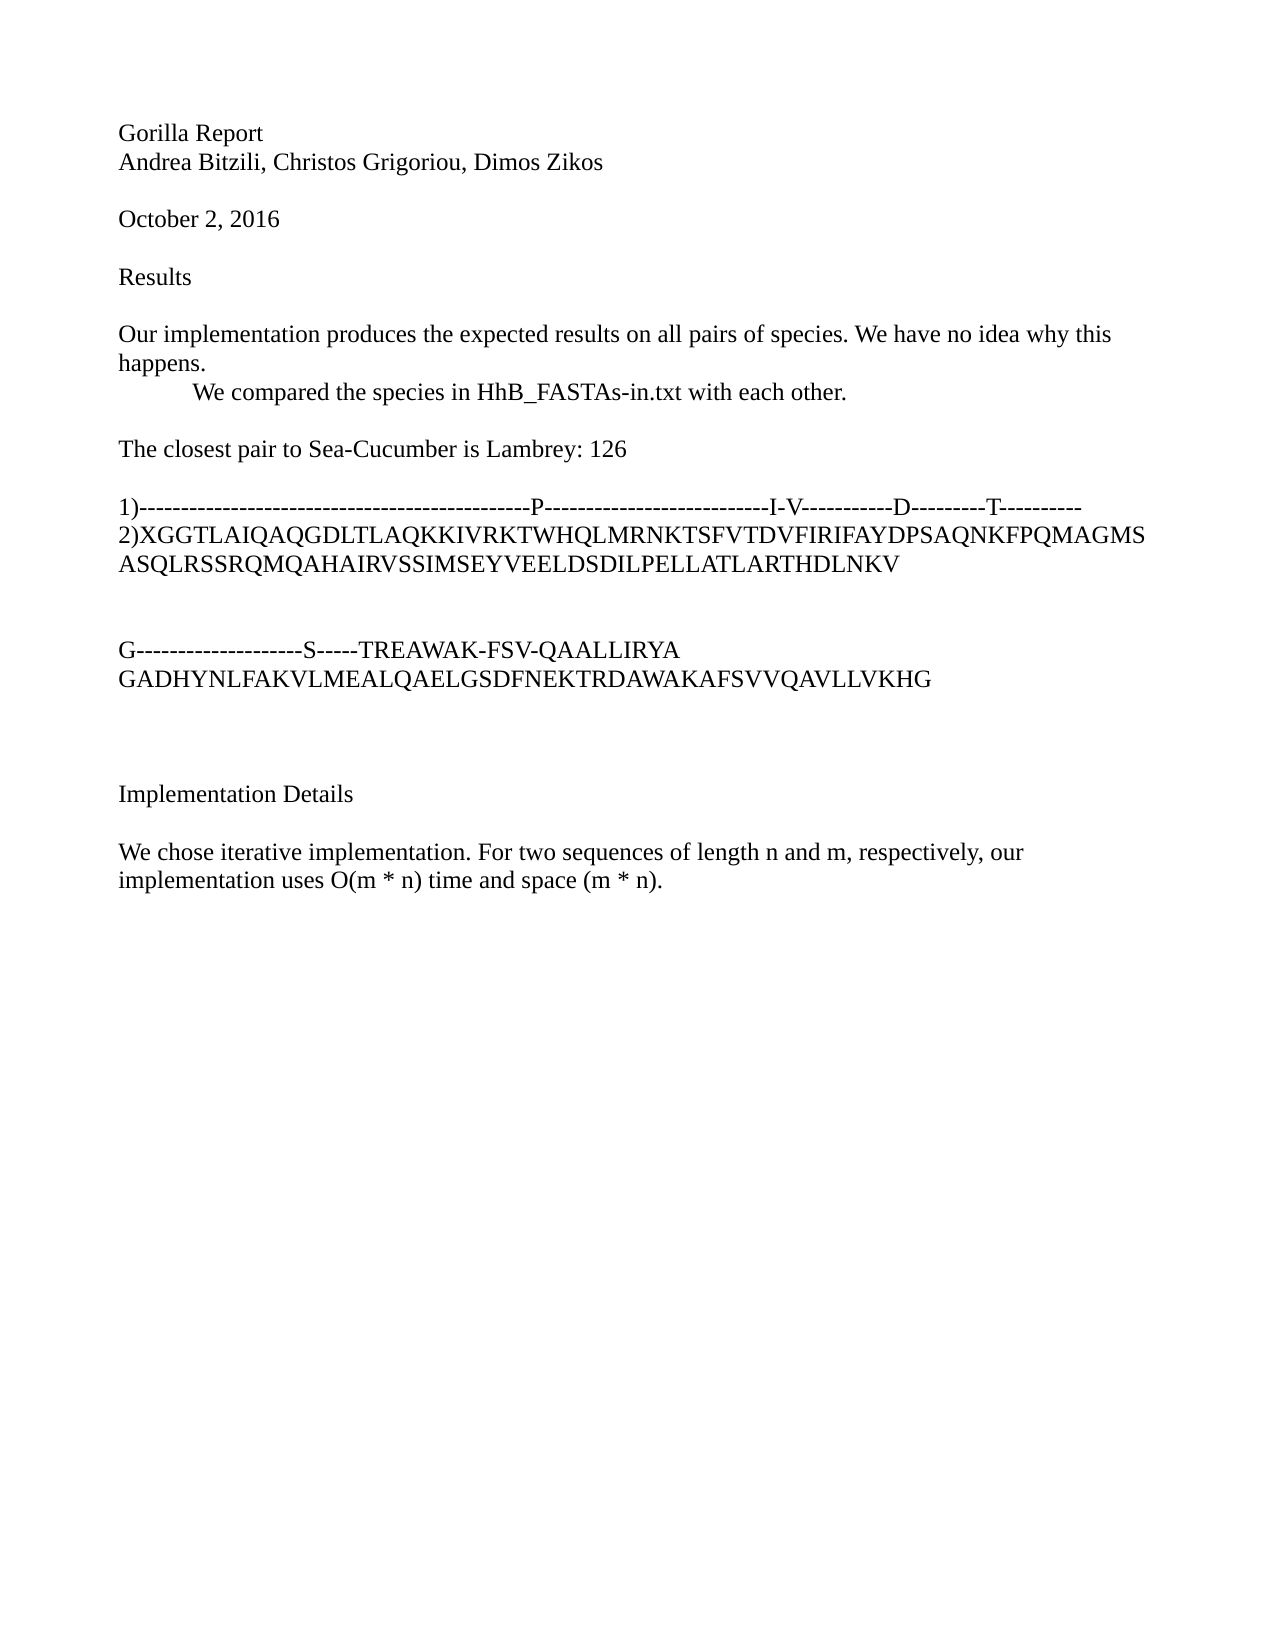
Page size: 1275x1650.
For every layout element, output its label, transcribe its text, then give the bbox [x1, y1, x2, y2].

text Andrea Bitzili, Christos Grigoriou, Dimos Zikos [118, 147, 1157, 176]
text GADHYNLFAKVLMEALQAELGSDFNEKTRDAWAKAFSVVQAVLLVKHG [118, 664, 1157, 693]
text The closest pair to Sea-Cucumber is Lambrey: 126 [118, 434, 1157, 463]
text G--------------------S-----TREAWAK-FSV-QAALLIRYA [118, 636, 1157, 664]
text 2)XGGTLAIQAQGDLTLAQKKIVRKTWHQLMRNKTSFVTDVFIRIFAYDPSAQNKFPQMAGMSASQLRSSRQMQAHAIRVSSIMSEYVEELDSDILPELLATLARTHDLNKV [118, 521, 1157, 578]
text October 2, 2016 [118, 204, 1157, 233]
text 1)-----------------------------------------------P---------------------------I-V-----------D---------T---------- [118, 492, 1157, 521]
text We compared the species in HhB_FASTAs-in.txt with each other. [118, 377, 1157, 406]
text Our implementation produces the expected results on all pairs of species. We have no idea why this happens. [118, 319, 1157, 377]
text We chose iterative implementation. For two sequences of length n and m, respectively, our implementation uses O(m * n) time and space (m * n). [118, 837, 1157, 894]
text Gorilla Report [118, 118, 1157, 147]
text Implementation Details [118, 779, 1157, 808]
text Results [118, 262, 1157, 291]
